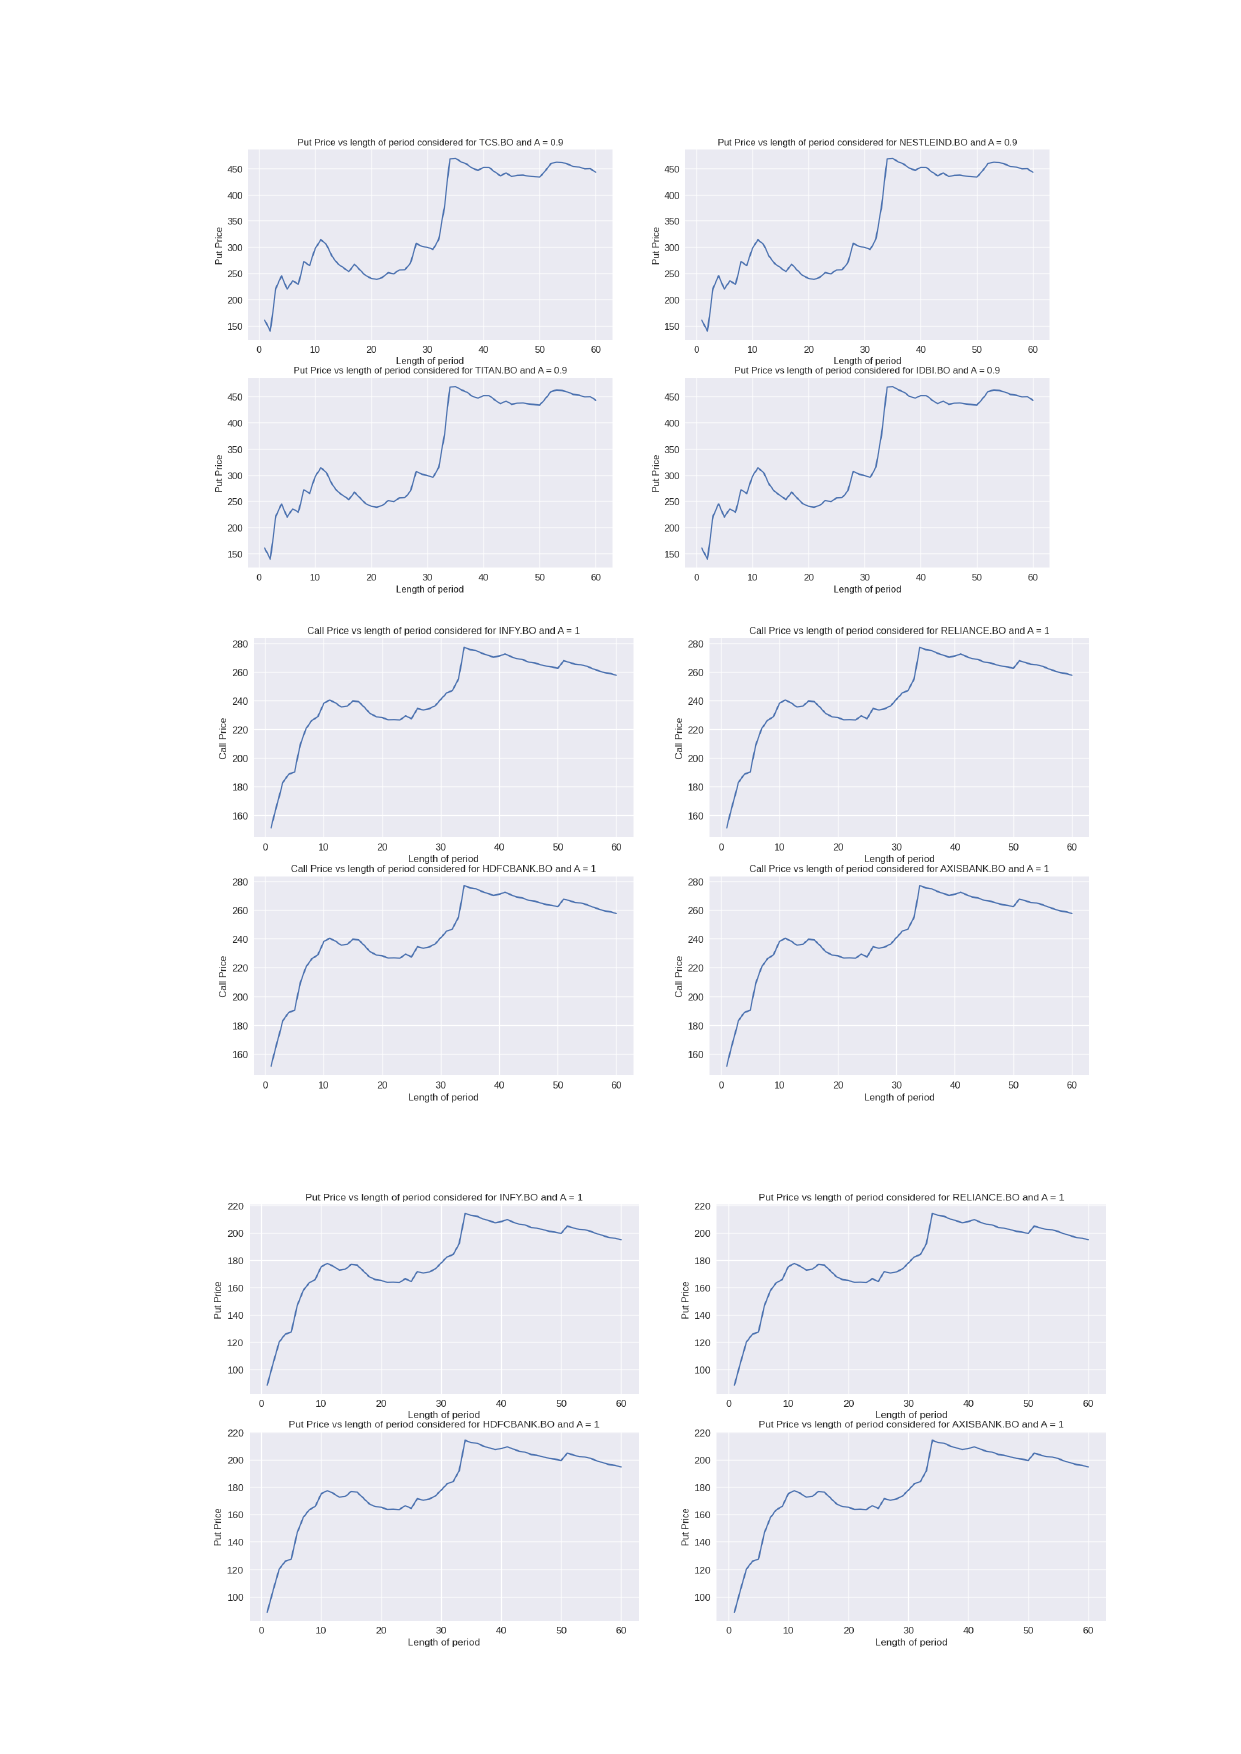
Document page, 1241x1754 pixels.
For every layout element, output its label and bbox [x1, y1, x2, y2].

picture [180, 1173, 1115, 1659]
picture [183, 118, 1098, 1115]
